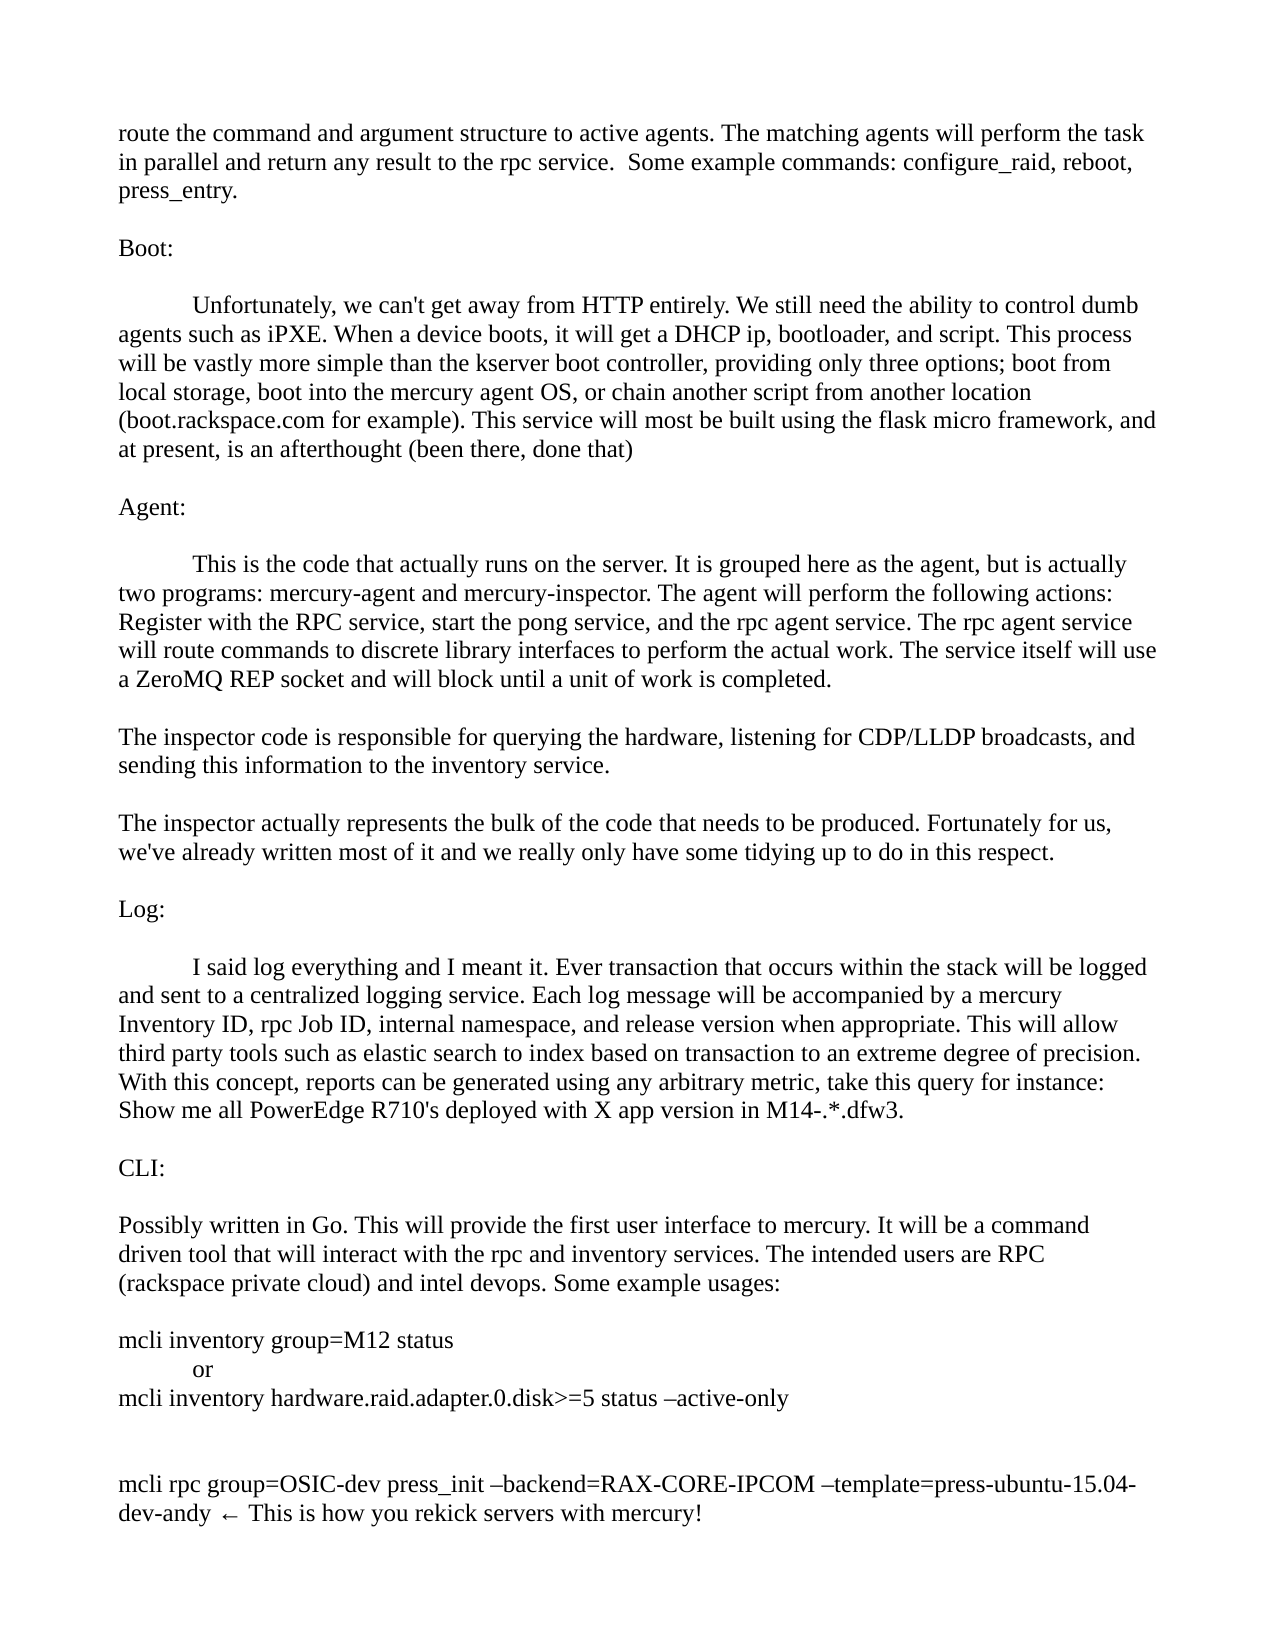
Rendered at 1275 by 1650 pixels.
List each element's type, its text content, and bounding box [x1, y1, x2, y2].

text I said log everything and I meant it. Ever transaction that occurs within the stack will be logged and sent to a centralized logging service. Each log message will be accompanied by a mercury Inventory ID, rpc Job ID, internal namespace, and release version when appropriate. This will allow third party tools such as elastic search to index based on transaction to an extreme degree of precision. With this concept, reports can be generated using any arbitrary metric, take this query for instance: Show me all PowerEdge R710's deployed with X app version in M14-.*.dfw3. [118, 952, 1157, 1124]
text or [118, 1354, 1157, 1383]
text route the command and argument structure to active agents. The matching agents will perform the task in parallel and return any result to the rpc service. Some example commands: configure_raid, reboot, press_entry. [118, 118, 1157, 204]
text mcli rpc group=OSIC-dev press_init –backend=RAX-CORE-IPCOM –template=press-ubuntu-15.04-dev-andy ← This is how you rekick servers with mercury! [118, 1469, 1157, 1527]
text CLI: [118, 1153, 1157, 1182]
text mcli inventory group=M12 status [118, 1326, 1157, 1354]
text Log: [118, 894, 1157, 923]
text The inspector actually represents the bulk of the code that needs to be produced. Fortunately for us, we've already written most of it and we really only have some tidying up to do in this respect. [118, 808, 1157, 866]
text mcli inventory hardware.raid.adapter.0.disk>=5 status –active-only [118, 1383, 1157, 1412]
text This is the code that actually runs on the server. It is grouped here as the agent, but is actually two programs: mercury-agent and mercury-inspector. The agent will perform the following actions: Register with the RPC service, start the pong service, and the rpc agent service. The rpc agent service will route commands to discrete library interfaces to perform the actual work. The service itself will use a ZeroMQ REP socket and will block until a unit of work is completed. [118, 549, 1157, 693]
text Possibly written in Go. This will provide the first user interface to mercury. It will be a command driven tool that will interact with the rpc and inventory services. The intended users are RPC (rackspace private cloud) and intel devops. Some example usages: [118, 1211, 1157, 1297]
text Boot: [118, 233, 1157, 262]
text The inspector code is responsible for querying the hardware, listening for CDP/LLDP broadcasts, and sending this information to the inventory service. [118, 722, 1157, 779]
text Agent: [118, 492, 1157, 521]
text Unfortunately, we can't get away from HTTP entirely. We still need the ability to control dumb agents such as iPXE. When a device boots, it will get a DHCP ip, bootloader, and script. This process will be vastly more simple than the kserver boot controller, providing only three options; boot from local storage, boot into the mercury agent OS, or chain another script from another location (boot.rackspace.com for example). This service will most be built using the flask micro framework, and at present, is an afterthought (been there, done that) [118, 291, 1157, 463]
